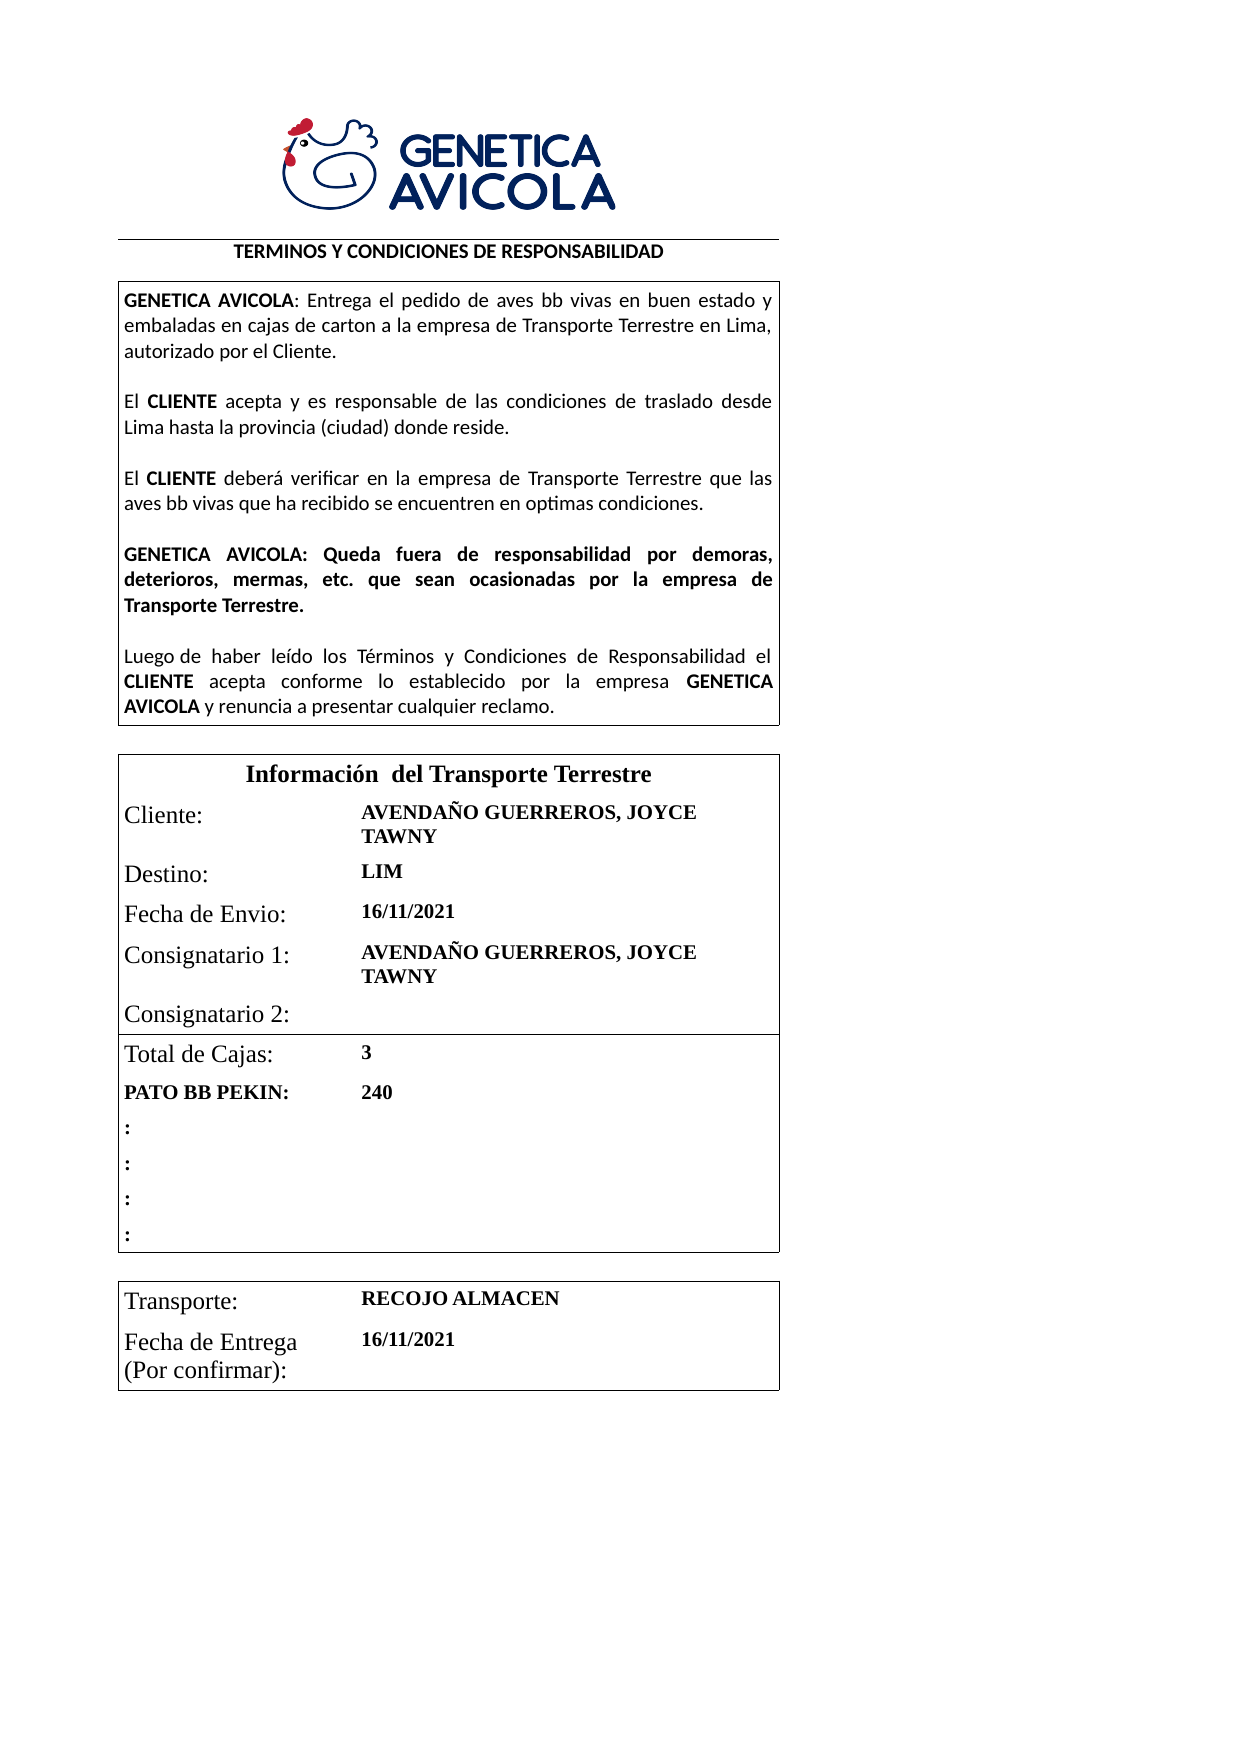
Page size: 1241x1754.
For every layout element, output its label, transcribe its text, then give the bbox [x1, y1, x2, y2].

table_cell 16/11/2021 [356, 894, 779, 934]
table_cell : [119, 1145, 356, 1181]
table_cell : [119, 1181, 356, 1216]
table_cell PATO BB PEKIN: [119, 1074, 356, 1109]
table_cell [356, 1253, 779, 1281]
table_cell : [119, 1216, 356, 1252]
table_cell [356, 1181, 779, 1216]
table_cell 3 [356, 1035, 779, 1074]
table_cell LIM [356, 854, 779, 894]
table_cell 240 [356, 1074, 779, 1109]
table_cell 16/11/2021 [356, 1321, 779, 1390]
table_cell Destino: [119, 854, 356, 894]
table_cell Total de Cajas: [119, 1035, 356, 1074]
table_cell Transporte: [119, 1282, 356, 1321]
table_cell [356, 994, 779, 1034]
table_cell Fecha de Envio: [119, 894, 356, 934]
table_cell [356, 1145, 779, 1181]
table_header TERMINOS Y CONDICIONES DE RESPONSABILIDAD [118, 240, 779, 281]
table_cell AVENDAÑO GUERREROS, JOYCE TAWNY [356, 794, 779, 853]
picture [282, 118, 616, 210]
table_cell Fecha de Entrega (Por confirmar): [119, 1321, 356, 1390]
table_cell [118, 1253, 356, 1281]
table_cell Consignatario 2: [119, 994, 356, 1034]
table_cell GENETICA AVICOLA: Entrega el pedido de aves bb vivas en buen estado y embaladas en cajas de carton a la empresa de Transporte Terrestre en Lima, autorizado por el Cliente. El CLIENTE acepta y es responsable de las condiciones de traslado desde Lima hasta la provincia (ciudad) donde reside. El CLIENTE deberá verificar en la empresa de Transporte Terrestre que las aves bb vivas que ha recibido se encuentren en optimas condiciones. GENETICA AVICOLA: Queda fuera de responsabilidad por demoras, deterioros, mermas, etc. que sean ocasionadas por la empresa de Transporte Terrestre. Luego de haber leído los Términos y Condiciones de Responsabilidad el CLIENTE acepta conforme lo establecido por la empresa GENETICA AVICOLA y renuncia a presentar cualquier reclamo. [119, 282, 779, 725]
table_cell : [119, 1110, 356, 1145]
table_cell Consignatario 1: [119, 934, 356, 993]
table_cell AVENDAÑO GUERREROS, JOYCE TAWNY [356, 934, 779, 993]
table_cell RECOJO ALMACEN [356, 1282, 779, 1321]
table_cell [356, 1216, 779, 1252]
table_cell [356, 1110, 779, 1145]
table_cell Cliente: [119, 794, 356, 853]
table_header Información del Transporte Terrestre [119, 755, 779, 794]
